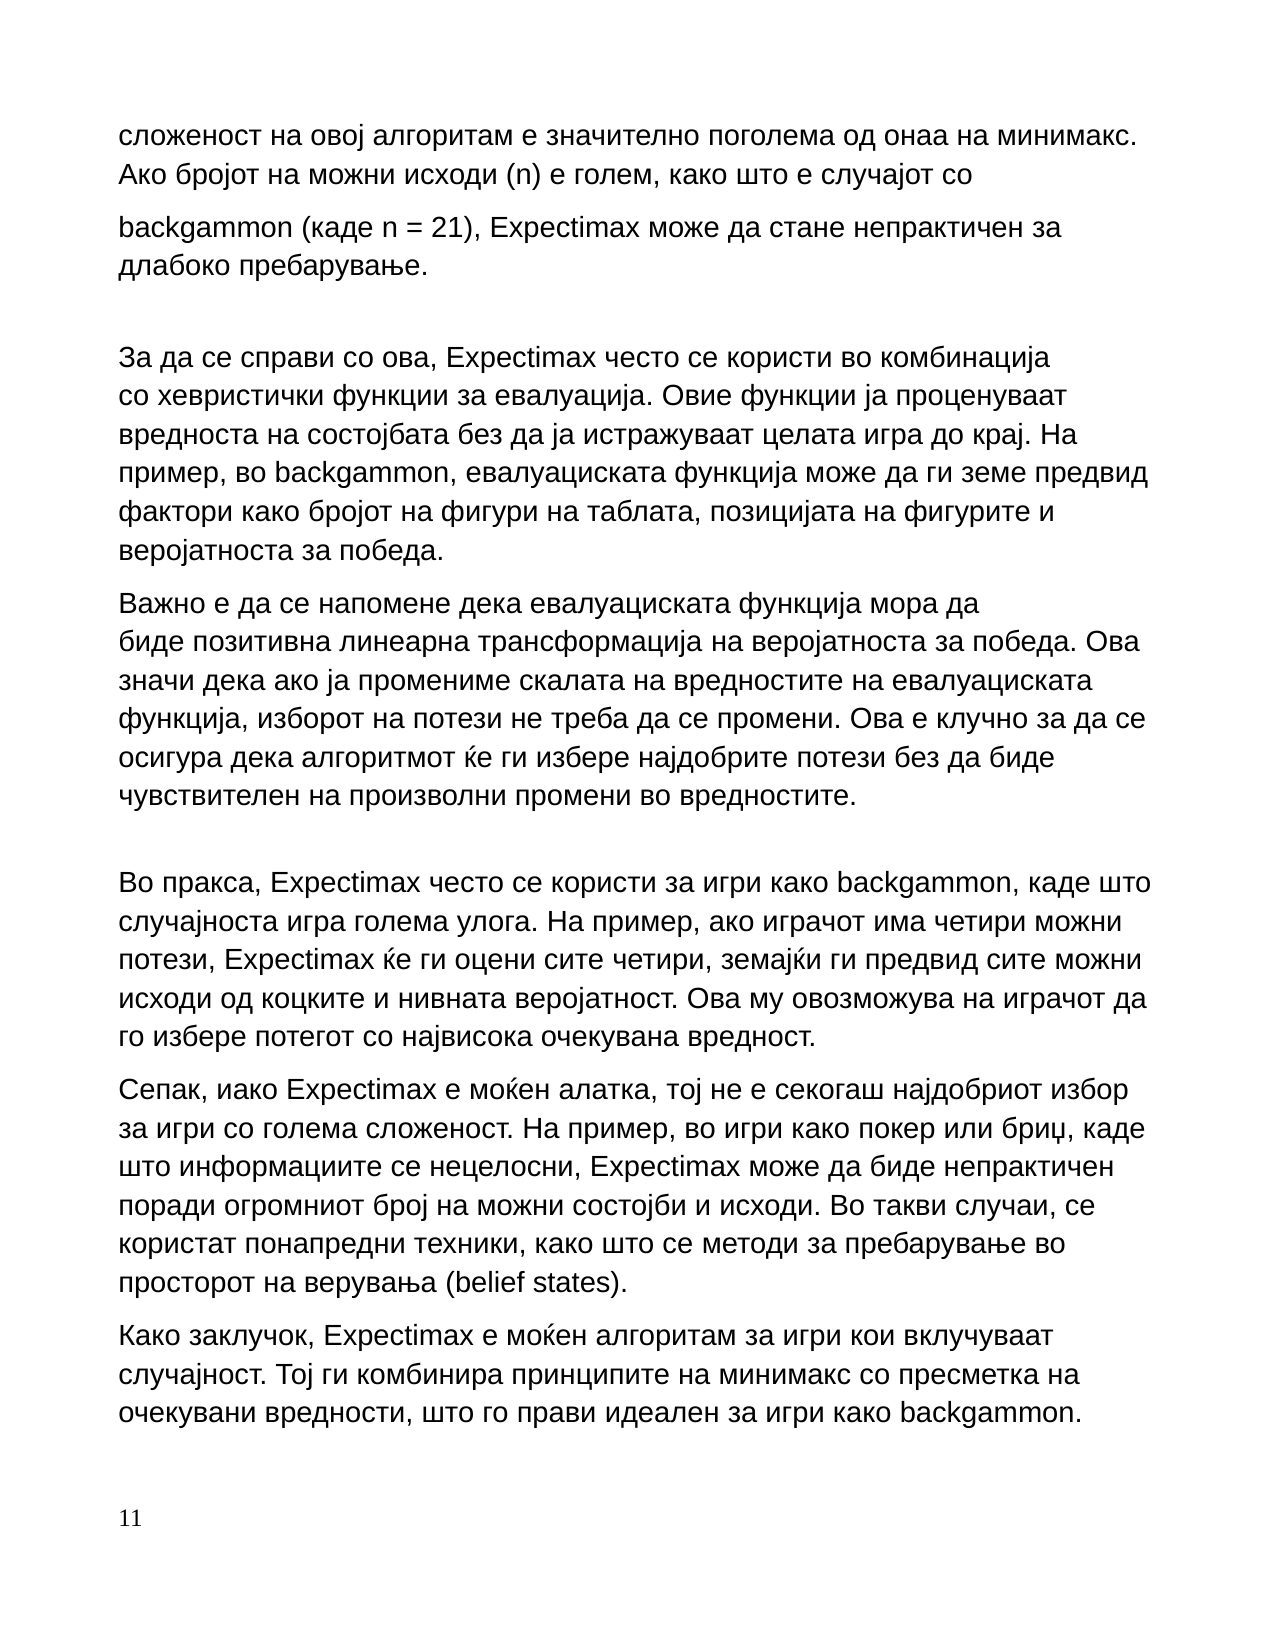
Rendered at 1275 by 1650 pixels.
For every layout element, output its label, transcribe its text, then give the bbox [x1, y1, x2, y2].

text За да се справи со ова, Expectimax често се користи во комбинација со хевристички функции за евалуација. Овие функции ја проценуваат вредноста на состојбата без да ја истражуваат целата игра до крај. На пример, во backgammon, евалуациската функција може да ги земе предвид фактори како бројот на фигури на таблата, позицијата на фигурите и веројатноста за победа. [118, 340, 1157, 566]
text Важно е да се напомене дека евалуациската функција мора да биде позитивна линеарна трансформација на веројатноста за победа. Ова значи дека ако ја промениме скалата на вредностите на евалуациската функција, изборот на потези не треба да се промени. Ова е клучно за да се осигура дека алгоритмот ќе ги избере најдобрите потези без да биде чувствителен на произволни промени во вредностите. [118, 586, 1157, 812]
text Сепак, иако Expectimax е моќен алатка, тој не е секогаш најдобриот избор за игри со голема сложеност. На пример, во игри како покер или бриџ, каде што информациите се нецелосни, Expectimax може да биде непрактичен поради огромниот број на можни состојби и исходи. Во такви случаи, се користат понапредни техники, како што се методи за пребарување во просторот на верувања (belief states). [118, 1072, 1157, 1299]
text сложеност на овој алгоритам е значително поголема од онаа на минимакс. Ако бројот на можни исходи (n) е голем, како што е случајот со [118, 118, 1157, 190]
text Во пракса, Expectimax често се користи за игри како backgammon, каде што случајноста игра голема улога. На пример, ако играчот има четири можни потези, Expectimax ќе ги оцени сите четири, земајќи ги предвид сите можни исходи од коцките и нивната веројатност. Ова му овозможува на играчот да го избере потегот со највисока очекувана вредност. [118, 865, 1157, 1053]
text backgammon (каде n = 21), Expectimax може да стане непрактичен за длабоко пребарување. [118, 210, 1157, 282]
text Како заклучок, Expectimax е моќен алгоритам за игри кои вклучуваат случајност. Тој ги комбинира принципите на минимакс со пресметка на очекувани вредности, што го прави идеален за игри како backgammon. [118, 1318, 1157, 1429]
